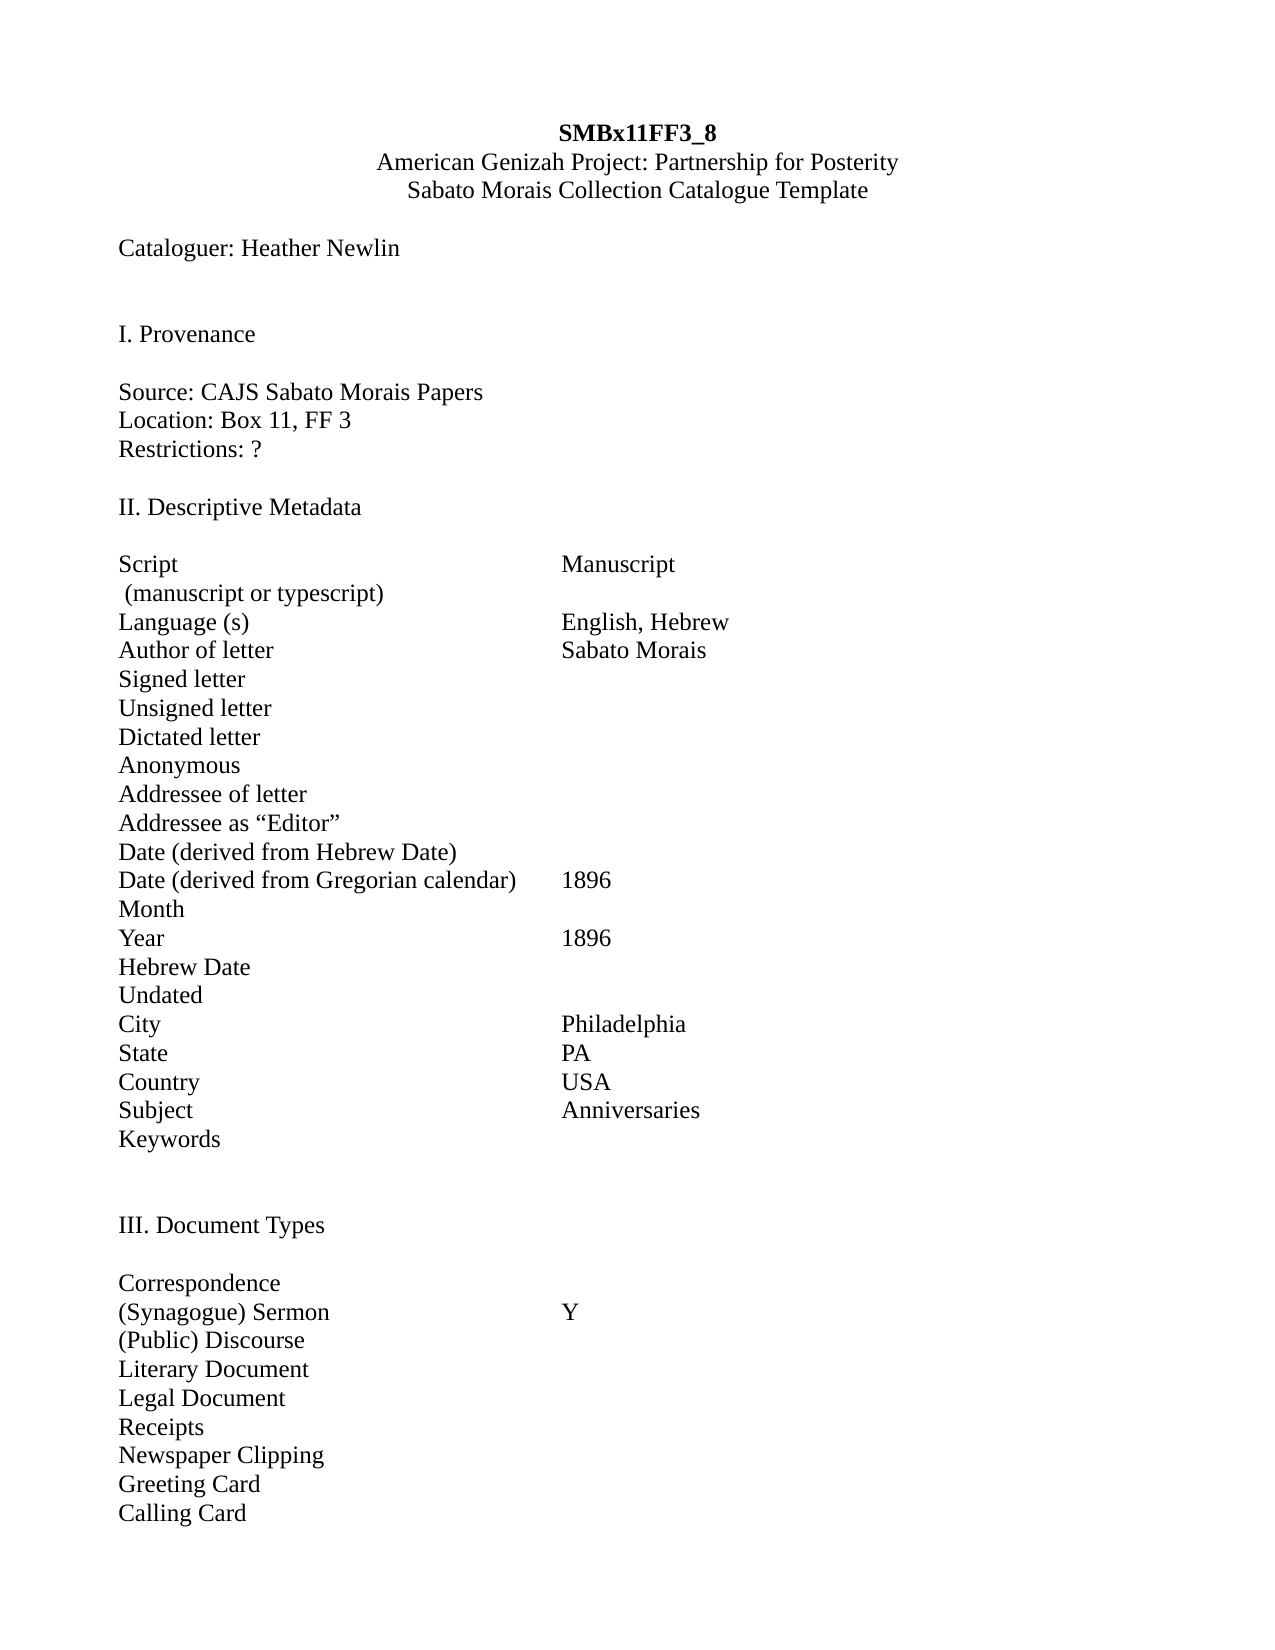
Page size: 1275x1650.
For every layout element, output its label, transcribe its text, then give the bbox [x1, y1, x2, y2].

text (Public) Discourse [118, 1326, 1157, 1354]
text Dictated letter [118, 722, 1157, 751]
text Date (derived from Hebrew Date) [118, 837, 1157, 866]
text Newspaper Clipping [118, 1441, 1157, 1469]
text Cataloguer: Heather Newlin [118, 233, 1157, 262]
text (Synagogue) Sermon Y [118, 1297, 1157, 1326]
text State PA [118, 1038, 1157, 1067]
text I. Provenance [118, 319, 1157, 348]
text (manuscript or typescript) [118, 578, 1157, 607]
text Addressee of letter [118, 779, 1157, 808]
text American Genizah Project: Partnership for Posterity [118, 147, 1157, 176]
text Sabato Morais Collection Catalogue Template [118, 176, 1157, 204]
text Source: CAJS Sabato Morais Papers [118, 377, 1157, 406]
text Unsigned letter [118, 693, 1157, 722]
text Receipts [118, 1412, 1157, 1441]
text Anonymous [118, 751, 1157, 779]
text Author of letter Sabato Morais [118, 636, 1157, 664]
text Subject Anniversaries [118, 1096, 1157, 1124]
text Year 1896 [118, 923, 1157, 952]
text Signed letter [118, 664, 1157, 693]
text Calling Card [118, 1498, 1157, 1527]
text Correspondence [118, 1268, 1157, 1297]
text II. Descriptive Metadata [118, 492, 1157, 521]
text Language (s) English, Hebrew [118, 607, 1157, 636]
text Script Manuscript [118, 549, 1157, 578]
text Month [118, 894, 1157, 923]
text Restrictions: ? [118, 434, 1157, 463]
text III. Document Types [118, 1211, 1157, 1239]
text Literary Document [118, 1354, 1157, 1383]
text Hebrew Date [118, 952, 1157, 981]
text Country USA [118, 1067, 1157, 1096]
text Location: Box 11, FF 3 [118, 406, 1157, 434]
text Greeting Card [118, 1469, 1157, 1498]
text Date (derived from Gregorian calendar) 1896 [118, 866, 1157, 894]
text Undated [118, 981, 1157, 1009]
text Addressee as “Editor” [118, 808, 1157, 837]
text Keywords [118, 1124, 1157, 1153]
text Legal Document [118, 1383, 1157, 1412]
text City Philadelphia [118, 1009, 1157, 1038]
text SMBx11FF3_8 [118, 118, 1157, 147]
